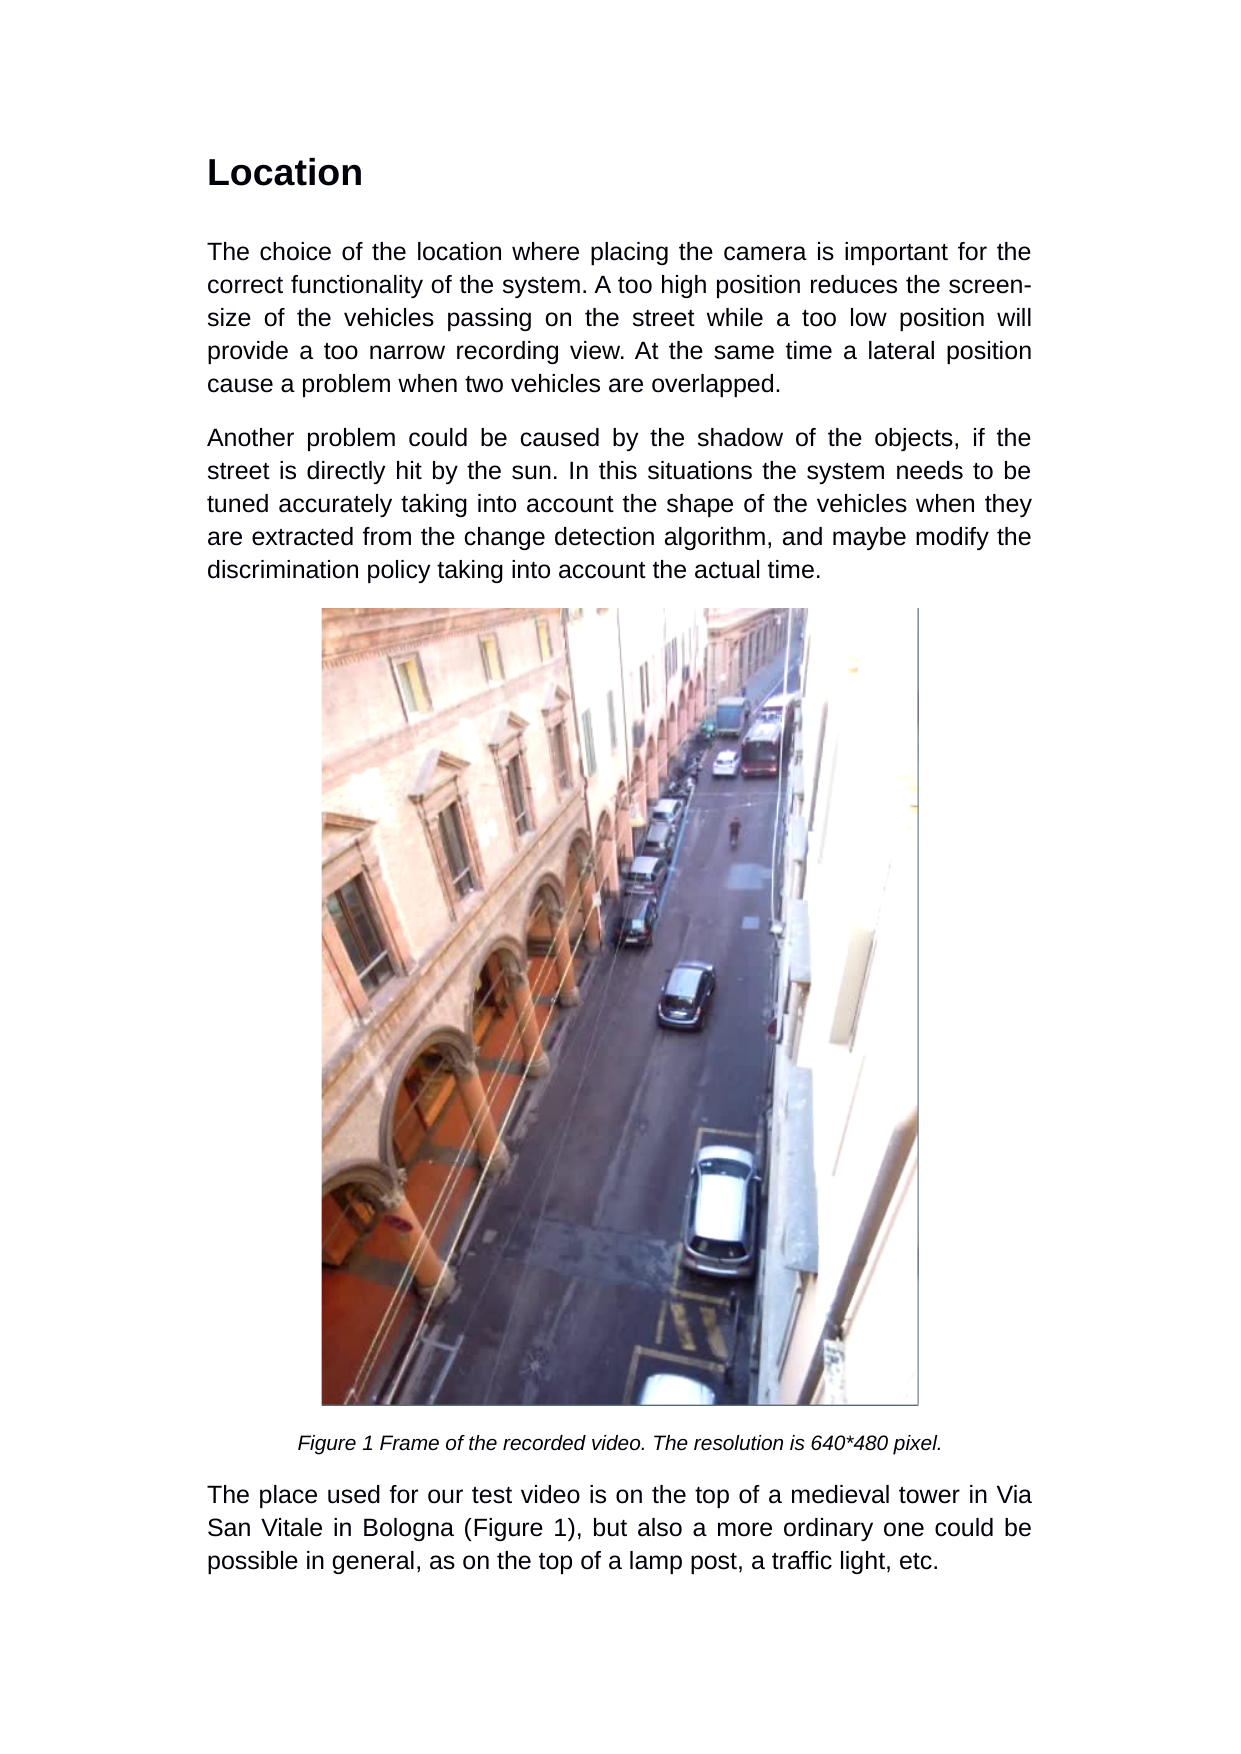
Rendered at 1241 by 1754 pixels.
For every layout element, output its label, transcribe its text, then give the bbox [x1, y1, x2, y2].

text Figure 1 Frame of the recorded video. The resolution is 640*480 pixel. [207, 1431, 1033, 1455]
text The choice of the location where placing the camera is important for the correct functionality of the system. A too high position reduces the screen-size of the vehicles passing on the street while a too low position will provide a too narrow recording view. At the same time a lateral position cause a problem when two vehicles are overlapped. [207, 237, 1033, 398]
text The place used for our test video is on the top of a medieval tower in Via San Vitale in Bologna (Figure 1), but also a more ordinary one could be possible in general, as on the top of a lamp post, a traffic light, etc. [207, 1480, 1033, 1575]
text Another problem could be caused by the shadow of the objects, if the street is directly hit by the sun. In this situations the system needs to be tuned accurately taking into account the shape of the vehicles when they are extracted from the change detection algorithm, and maybe modify the discrimination policy taking into account the actual time. [207, 423, 1033, 584]
picture [321, 608, 919, 1406]
subtitle Location [207, 150, 1033, 193]
